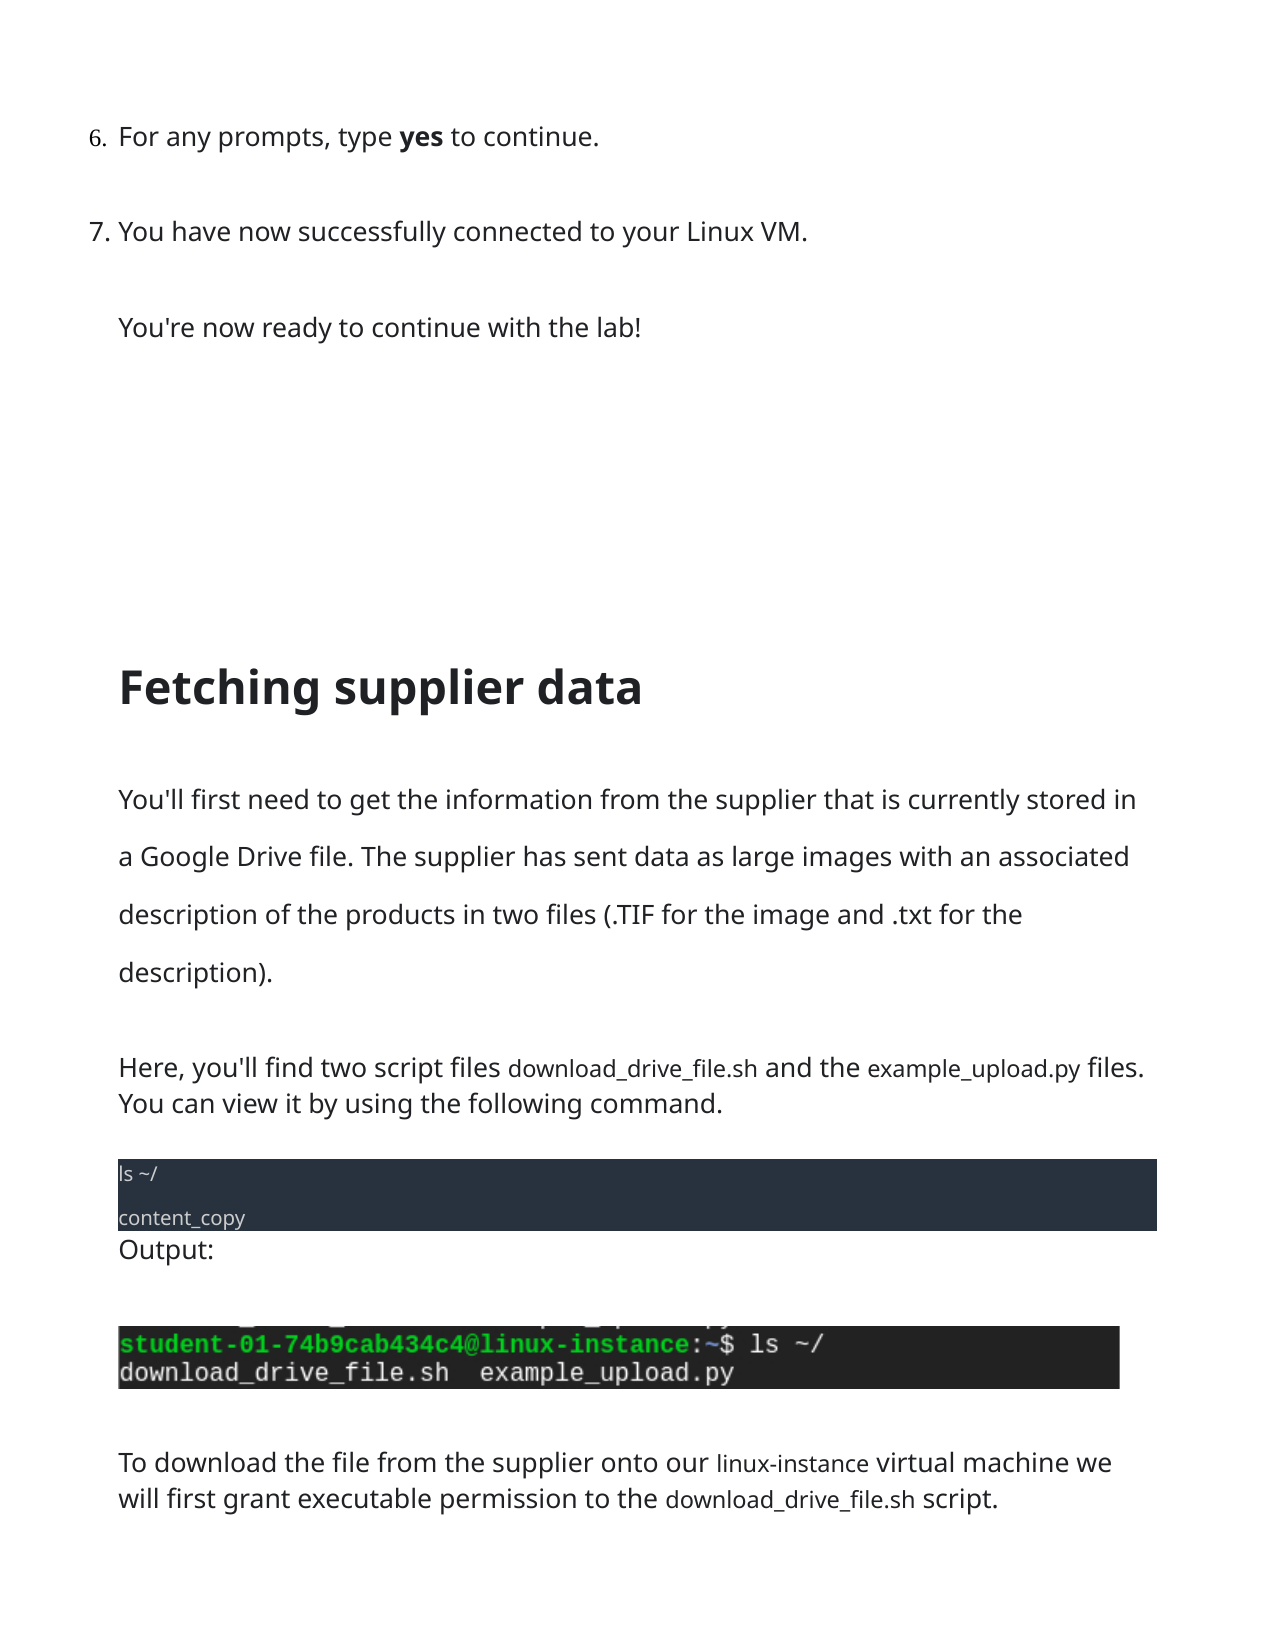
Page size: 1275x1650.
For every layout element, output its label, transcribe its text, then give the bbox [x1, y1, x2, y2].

text You're now ready to continue with the lab! [118, 309, 1157, 345]
text You'll first need to get the information from the supplier that is currently stored in a Google Drive file. The supplier has sent data as large images with an associated description of the products in two files (.TIF for the image and .txt for the description). [118, 781, 1157, 990]
text content_copy [118, 1203, 1157, 1231]
list You have now successfully connected to your Linux VM. [118, 213, 1157, 249]
picture [118, 1326, 1120, 1389]
text Here, you'll find two script files download_drive_file.sh and the example_upload.py files. You can view it by using the following command. [118, 1049, 1157, 1122]
text To download the file from the supplier onto our linux-instance virtual machine we will first grant executable permission to the download_drive_file.sh script. [118, 1444, 1157, 1516]
text Output: [118, 1231, 1157, 1267]
subtitle Fetching supplier data [118, 654, 1157, 718]
text ls ~/ [118, 1159, 1157, 1187]
list For any prompts, type yes to continue. [118, 118, 1157, 154]
